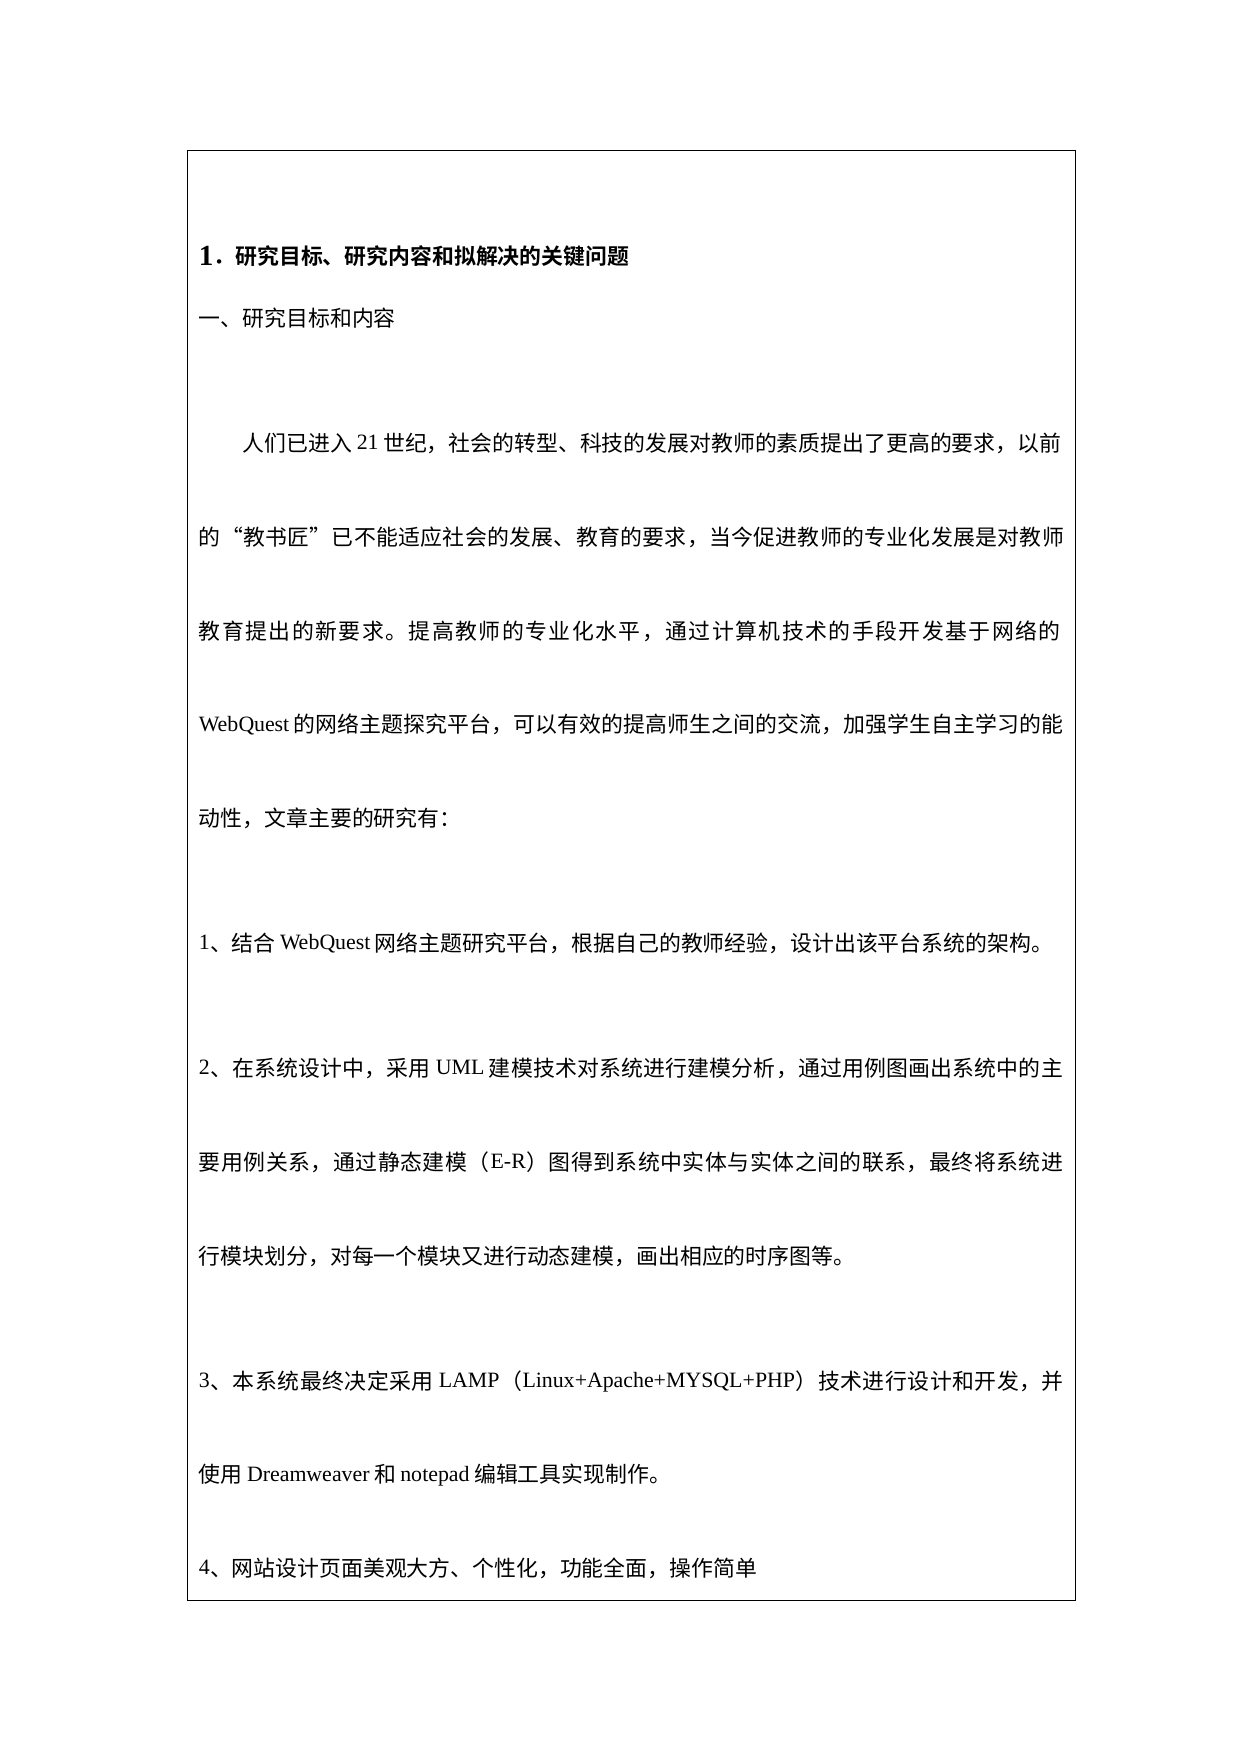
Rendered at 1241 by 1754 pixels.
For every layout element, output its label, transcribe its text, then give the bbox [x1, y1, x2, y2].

table_header 1．研究目标、研究内容和拟解决的关键问题 一、研究目标和内容 人们已进入21世纪，社会的转型、科技的发展对教师的素质提出了更高的要求，以前的“教书匠”已不能适应社会的发展、教育的要求，当今促进教师的专业化发展是对教师教育提出的新要求。提高教师的专业化水平，通过计算机技术的手段开发基于网络的WebQuest的网络主题探究平台，可以有效的提高师生之间的交流，加强学生自主学习的能动性，文章主要的研究有： 1、结合WebQuest网络主题研究平台，根据自己的教师经验，设计出该平台系统的架构。 2、在系统设计中，采用UML建模技术对系统进行建模分析，通过用例图画出系统中的主要用例关系，通过静态建模（E-R）图得到系统中实体与实体之间的联系，最终将系统进行模块划分，对每一个模块又进行动态建模，画出相应的时序图等。 3、本系统最终决定采用LAMP（Linux+Apache+MYSQL+PHP）技术进行设计和开发，并使用Dreamweaver和notepad编辑工具实现制作。 4、网站设计页面美观大方、个性化，功能全面，操作简单 通过参考其它该类网站，补充一些其中的不足，本系统具有以下功能： 前台功能： 学生注册登录功能 学生浏览所提供的WebQuest网络在线课题 登录学生通过填写回执加入该课题讨论 登录学生提交作业 登录学生查看自己课题答案评语，查看作业批阅情况 学生可以在线留言和BBS讨论 学生可以浏览优秀教学WebQuest作品 学生对喜爱的教学设计投票功能 实现根据关键字搜索相应课题功能 后台功能： 教师管理学生功能，对学生进行锁定和注册成功 教师提出参与投票的课题功能 教师选择自己课题参与学生的功能，并具有写评语等功能 教师批阅作业功能 教师置顶优秀作品功能 教师对BBS和留言板修改功能 拟解决的关键问题： 二、拟解决的关键问题 实现教师和学生的双向选择，学生可以选择自己感兴趣的课程，教师也可以选择自己希望的学生 对喜爱课程进行投票，可以反映出什么样的课题最受学生欢迎 加入学生讨论BBS模板，可以在线与教师和学生互动 选择优秀作品，可以给学生展示如何成为一个好的WebQuest网络学习模板 在线作业提交，可以教师给学生课外布置作业，并且根据该作业，教师对学生的掌握情况具有一定的了解，以达到师生密切交流 2．拟采取的研究方法、技术路线、实验方案及可行性分析 本WebQuest网络主题探究平台对页面进行了设计与美工。前台页面利用有别于传统的HTML网页设计语言中的表格（Table）定位方式，而采用网页页面内容与表现相分离的DIV+CSS的网页布局方法。通过DIV标签对网页进行层次划分，再利用CSS叠样式表来用于定义HTML元素的显示形式。由于Javascript程序是纯文本的，且不需要编译，所以任何纯文本的编辑器都可以编辑Javascript文件，因此这里选择Javascript来进行一些动态效果的添加，例如动态图片切换，图片的放大缩小等更丰富的显示功能。利用Ajax进行局部刷新实现快速关键字搜索功能。LAMP（Linux+Apache+Mysql+PHP）一组常被用来搭建动态网站,这里通过PHP+MySQL进行整体系统的编码实现，这里通过将PHP代码嵌入到HTML文档中，这种方式开发更简单，便捷。 LAMP（Linux-Apache-MySQL-PHP）网站架构是目前国际流行的Web框架，该框架包括：Linux操作系统，Apache网络服务器，MySQL数据库，Perl、PHP或者Python编程语言，所有组成产品均是开源软件，是国际上成熟的架构框架，很多流行的商业应用都是采取这个架构，和Java/J2EE架构相比，LAMP具有Web资源丰富、轻量、快速开发等特点，微软的.NET架构相比，LAMP具有通用、跨平台、高性能、低价格的优势，因此LAMP无论是性能、质量还是价格都是构建网站的首选平台。因此本系统决定采用LAMP技术来进行系统设计与开发。系统准备具有前后台功能，并且对不同操作人员设置不同的操作权限。用户管理员可以对学生的注册信息等功能进行管理并且对留言板等进行管理，教师管理员可以进行新的网络题目的发布，选取优秀的作品进行演示，给学生作业评阅，发布课件，视频，提出新的投票意向等功能。前台学生用户，可以进行注册登录，搜索关键字网络主题，参加网络议题，提交作业，浏览视频，留言，对喜爱课程进行投票功能等。根据目前学校等机构对此类型系统的大量需求，以及目前的基于B/S架构系统的大量开发成功案例，因此本系统的实现是可行的。 [188, 151, 1075, 1600]
